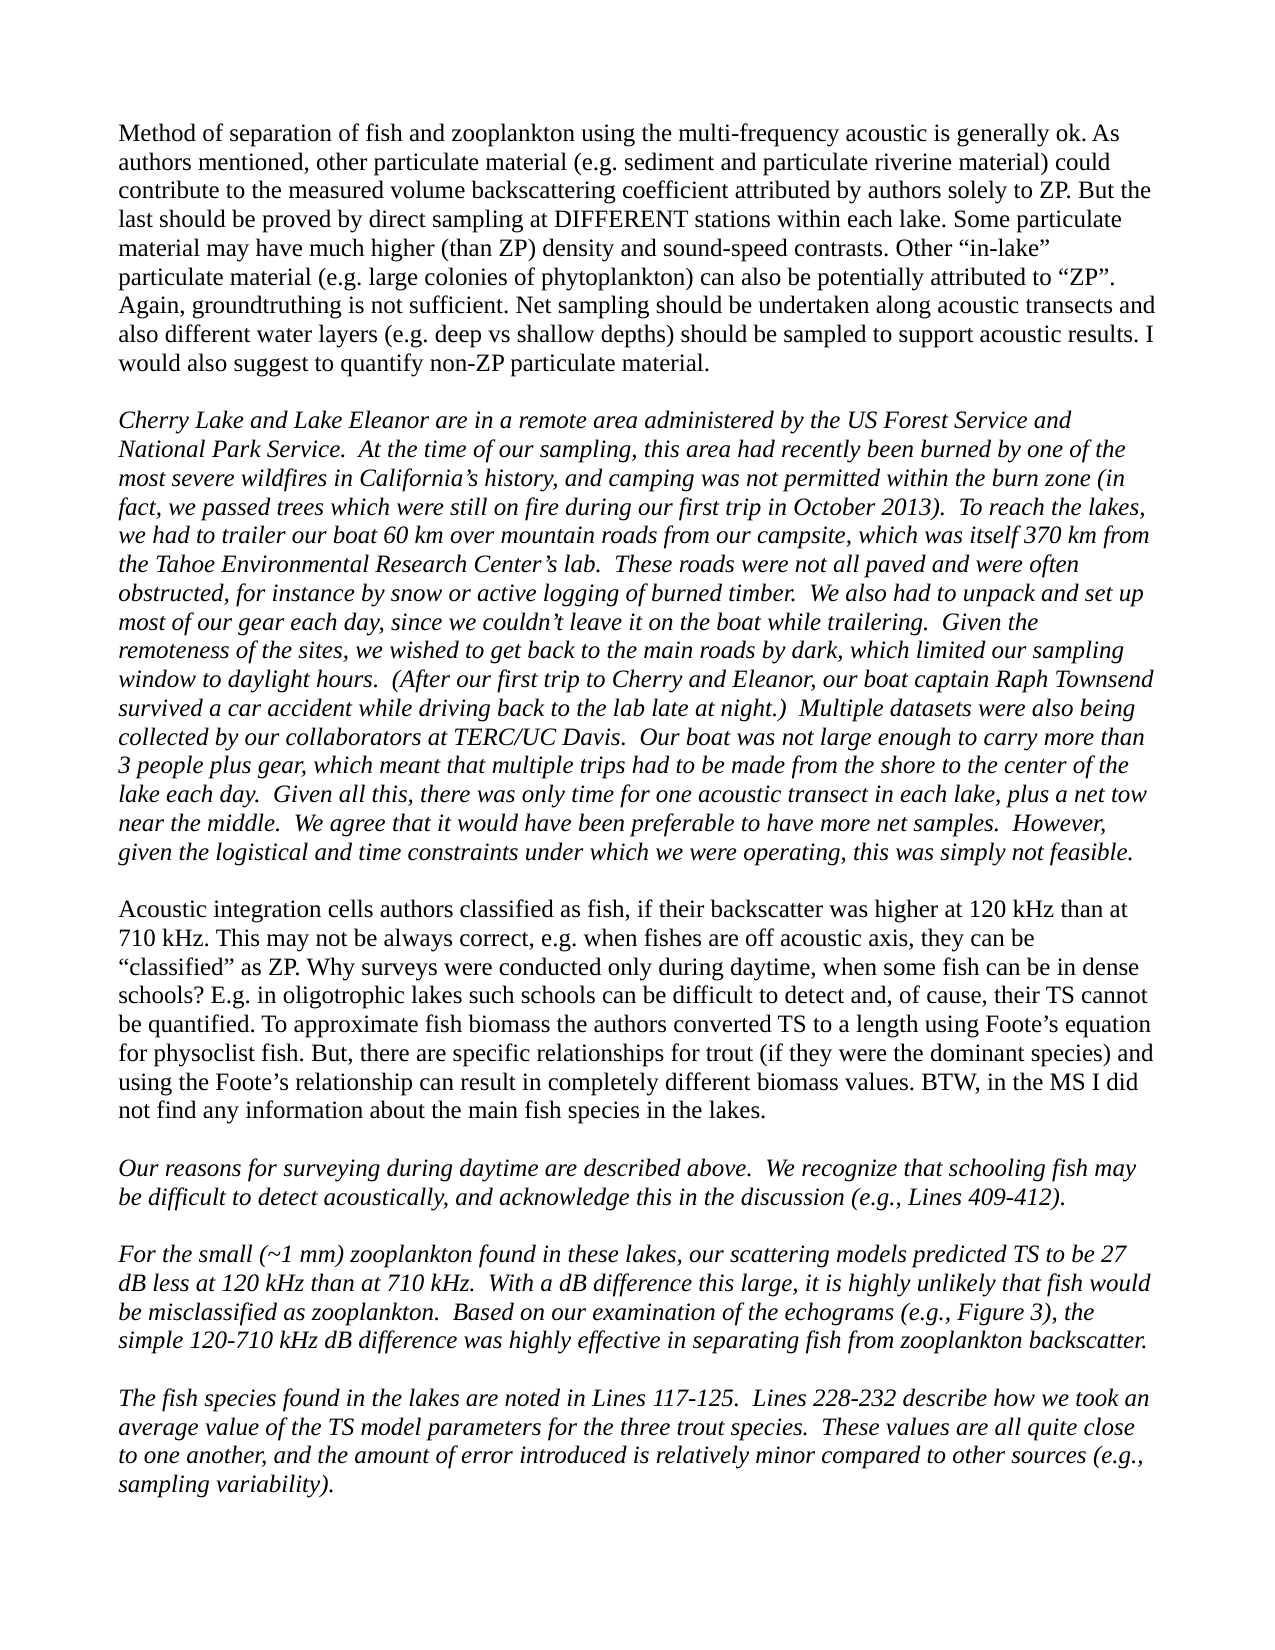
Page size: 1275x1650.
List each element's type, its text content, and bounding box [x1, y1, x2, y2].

text Method of separation of fish and zooplankton using the multi-frequency acoustic is generally ok. As [118, 118, 1157, 147]
text The fish species found in the lakes are noted in Lines 117-125. Lines 228-232 describe how we took an average value of the TS model parameters for the three trout species. These values are all quite close to one another, and the amount of error introduced is relatively minor compared to other sources (e.g., sampling variability). [118, 1383, 1157, 1498]
text Our reasons for surveying during daytime are described above. We recognize that schooling fish may be difficult to detect acoustically, and acknowledge this in the discussion (e.g., Lines 409-412). [118, 1153, 1157, 1211]
text authors mentioned, other particulate material (e.g. sediment and particulate riverine material) could [118, 147, 1157, 176]
text last should be proved by direct sampling at DIFFERENT stations within each lake. Some particulate [118, 204, 1157, 233]
text Acoustic integration cells authors classified as fish, if their backscatter was higher at 120 kHz than at 710 kHz. This may not be always correct, e.g. when fishes are off acoustic axis, they can be “classified” as ZP. Why surveys were conducted only during daytime, when some fish can be in dense schools? E.g. in oligotrophic lakes such schools can be difficult to detect and, of cause, their TS cannot be quantified. To approximate fish biomass the authors converted TS to a length using Foote’s equation for physoclist fish. But, there are specific relationships for trout (if they were the dominant species) and using the Foote’s relationship can result in completely different biomass values. BTW, in the MS I did not find any information about the main fish species in the lakes. [118, 894, 1157, 1124]
text material may have much higher (than ZP) density and sound-speed contrasts. Other “in-lake” particulate material (e.g. large colonies of phytoplankton) can also be potentially attributed to “ZP”. Again, groundtruthing is not sufficient. Net sampling should be undertaken along acoustic transects and also different water layers (e.g. deep vs shallow depths) should be sampled to support acoustic results. I would also suggest to quantify non-ZP particulate material. [118, 233, 1157, 377]
text contribute to the measured volume backscattering coefficient attributed by authors solely to ZP. But the [118, 176, 1157, 204]
text For the small (~1 mm) zooplankton found in these lakes, our scattering models predicted TS to be 27 dB less at 120 kHz than at 710 kHz. With a dB difference this large, it is highly unlikely that fish would be misclassified as zooplankton. Based on our examination of the echograms (e.g., Figure 3), the simple 120-710 kHz dB difference was highly effective in separating fish from zooplankton backscatter. [118, 1239, 1157, 1354]
text Cherry Lake and Lake Eleanor are in a remote area administered by the US Forest Service and National Park Service. At the time of our sampling, this area had recently been burned by one of the most severe wildfires in California’s history, and camping was not permitted within the burn zone (in fact, we passed trees which were still on fire during our first trip in October 2013). To reach the lakes, we had to trailer our boat 60 km over mountain roads from our campsite, which was itself 370 km from the Tahoe Environmental Research Center’s lab. These roads were not all paved and were often obstructed, for instance by snow or active logging of burned timber. We also had to unpack and set up most of our gear each day, since we couldn’t leave it on the boat while trailering. Given the remoteness of the sites, we wished to get back to the main roads by dark, which limited our sampling window to daylight hours. (After our first trip to Cherry and Eleanor, our boat captain Raph Townsend survived a car accident while driving back to the lab late at night.) Multiple datasets were also being collected by our collaborators at TERC/UC Davis. Our boat was not large enough to carry more than 3 people plus gear, which meant that multiple trips had to be made from the shore to the center of the lake each day. Given all this, there was only time for one acoustic transect in each lake, plus a net tow near the middle. We agree that it would have been preferable to have more net samples. However, given the logistical and time constraints under which we were operating, this was simply not feasible. [118, 406, 1157, 866]
